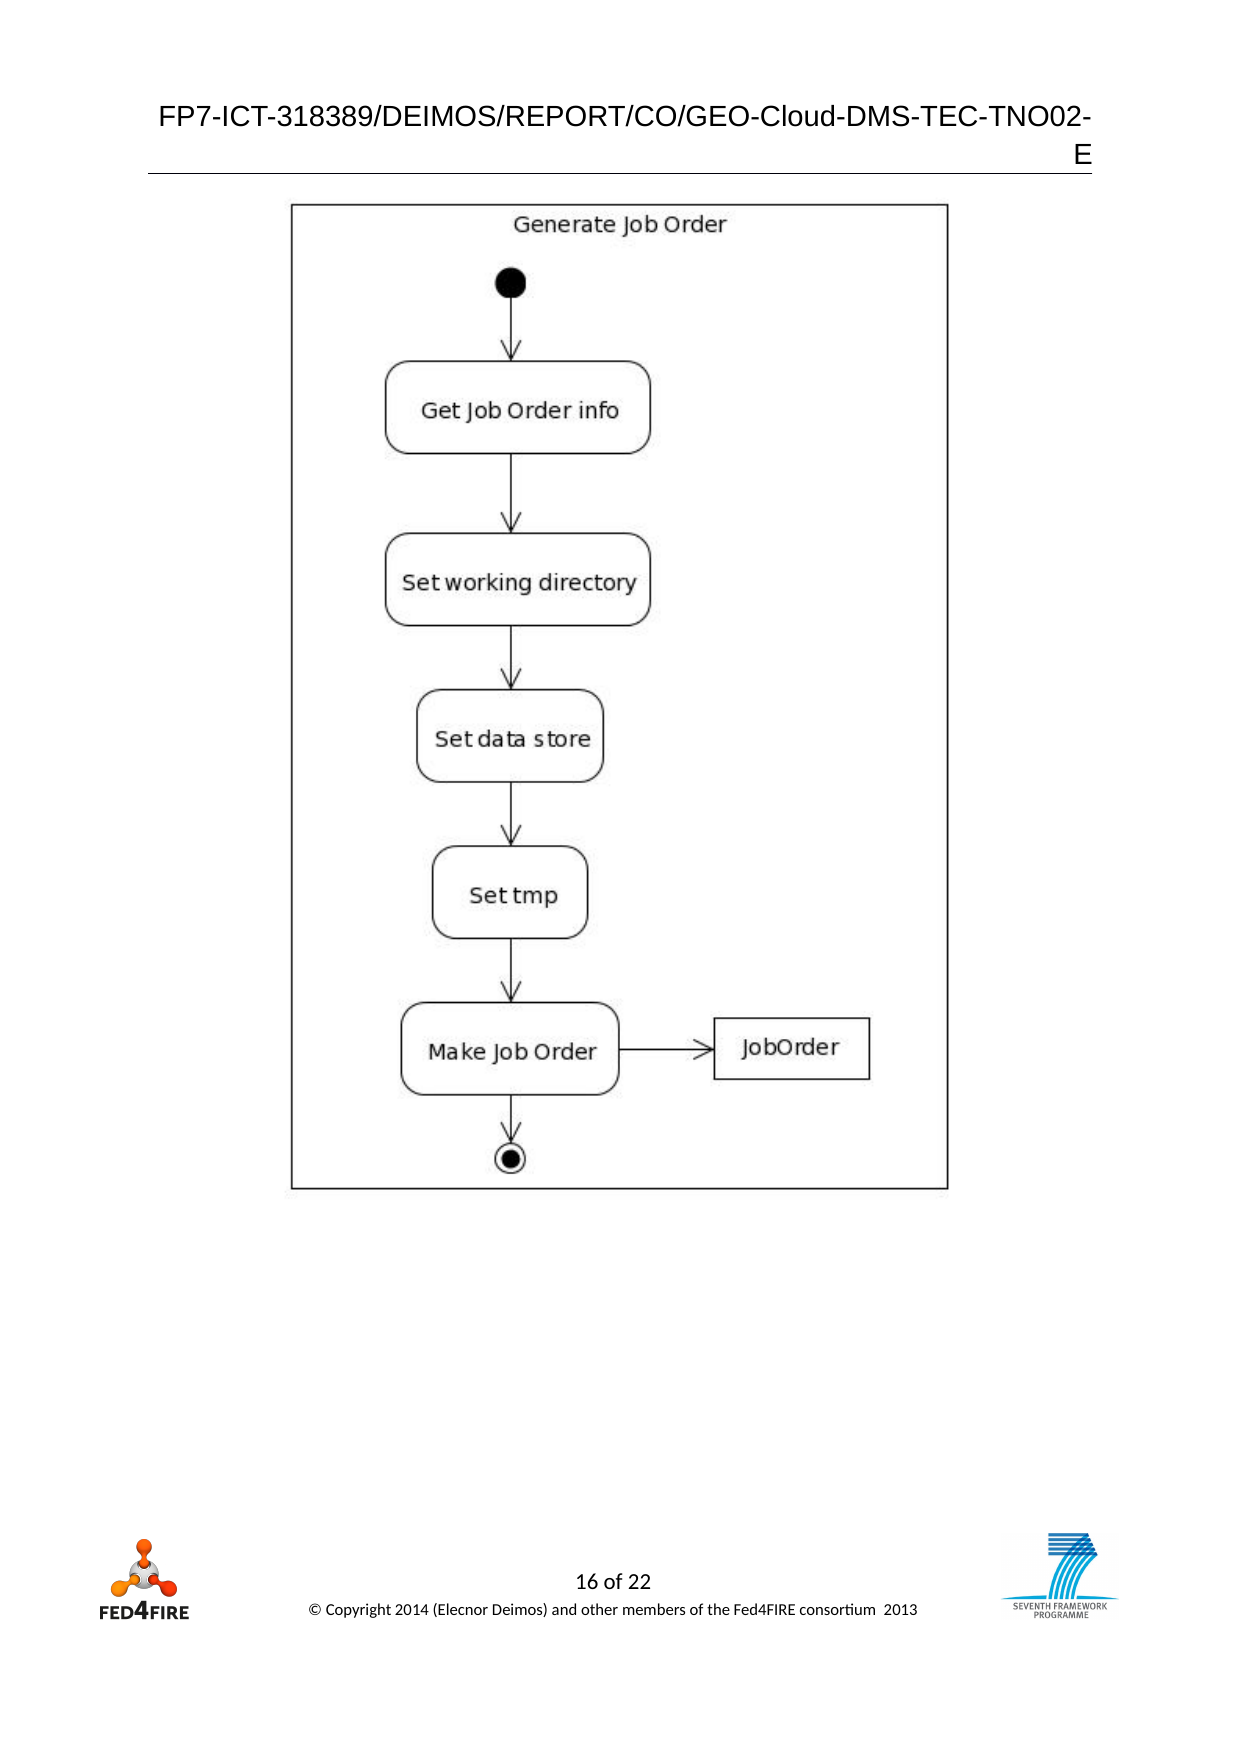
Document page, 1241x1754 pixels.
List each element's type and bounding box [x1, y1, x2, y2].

picture [100, 1539, 190, 1620]
picture [260, 174, 980, 1221]
picture [1000, 1533, 1120, 1620]
